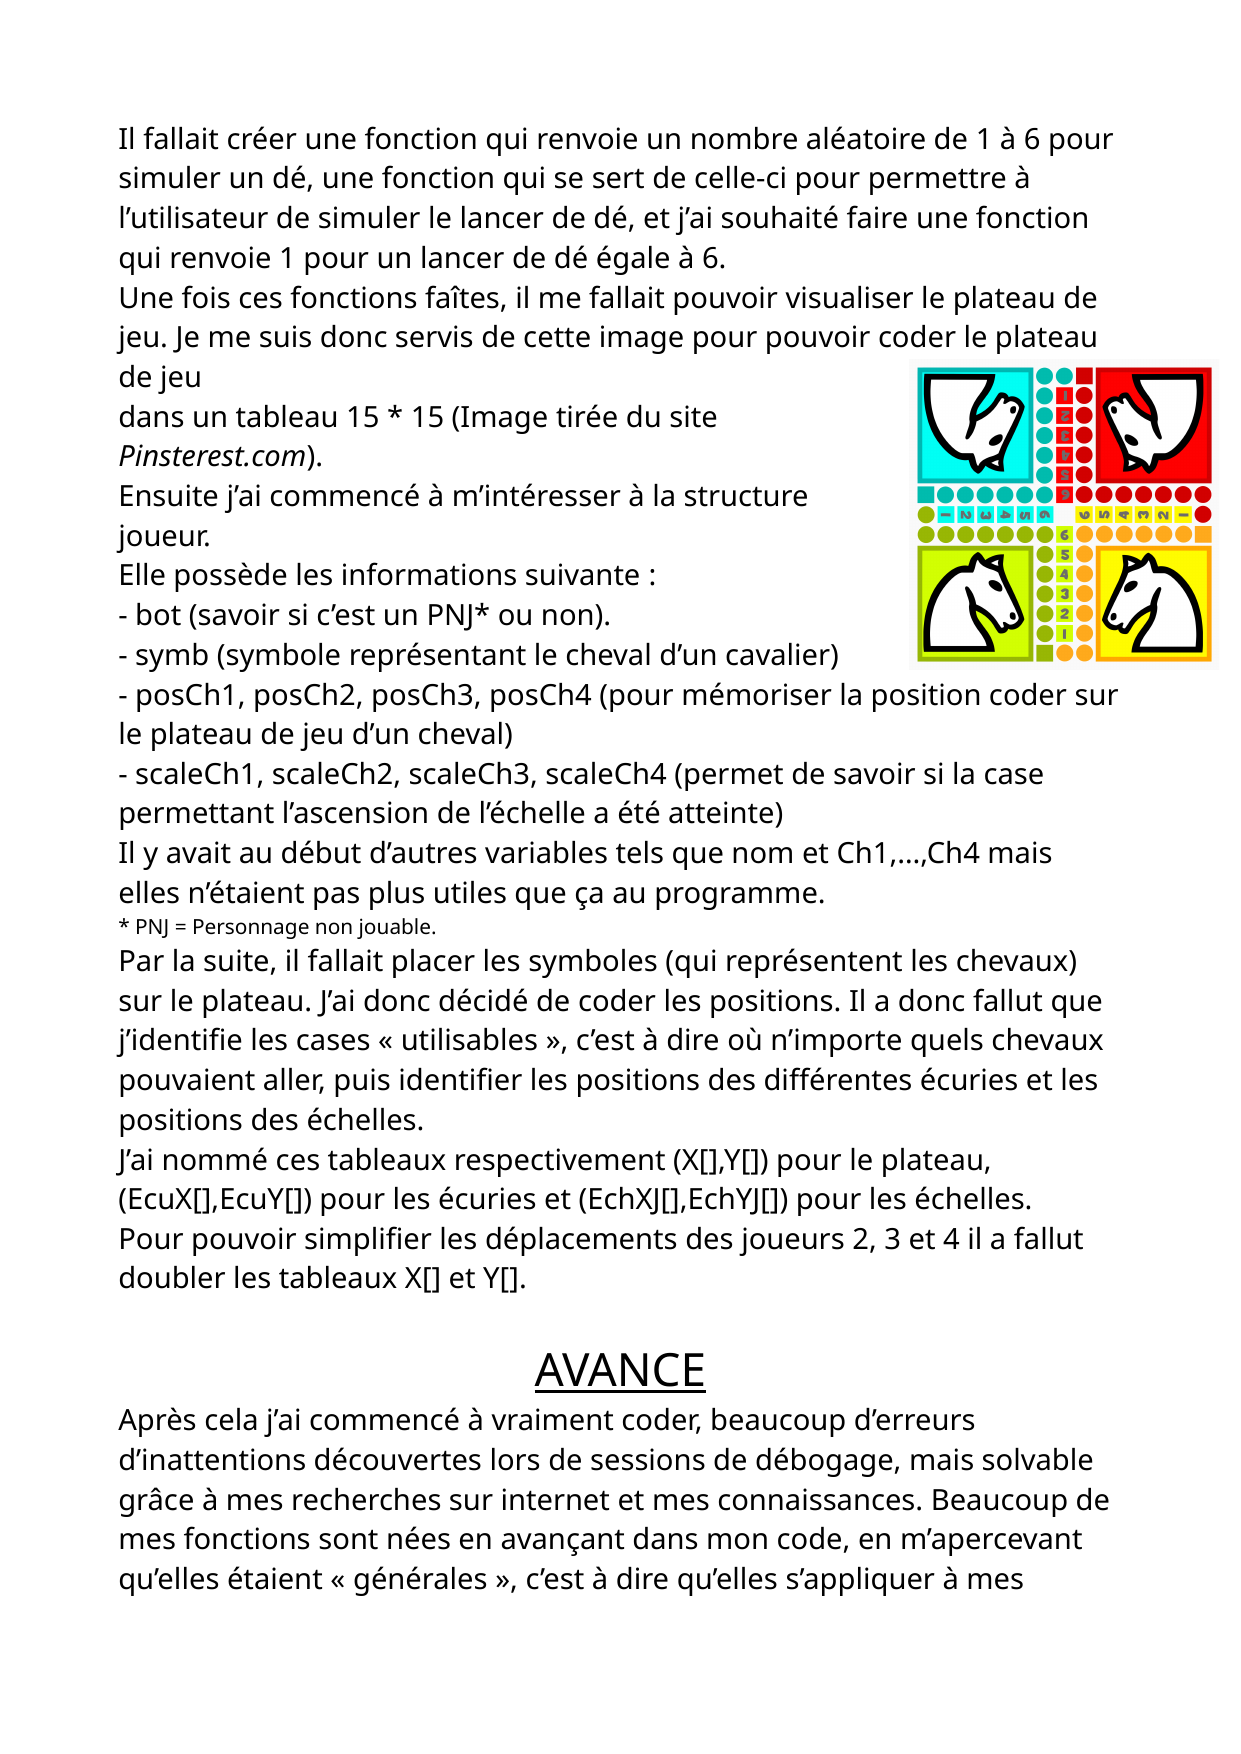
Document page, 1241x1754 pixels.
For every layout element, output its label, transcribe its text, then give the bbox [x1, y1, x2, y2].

text Il fallait créer une fonction qui renvoie un nombre aléatoire de 1 à 6 pour simuler un dé, une fonction qui se sert de celle-ci pour permettre à l’utilisateur de simuler le lancer de dé, et j’ai souhaité faire une fonction qui renvoie 1 pour un lancer de dé égale à 6. [118, 118, 1122, 277]
text Par la suite, il fallait placer les symboles (qui représentent les chevaux) sur le plateau. J’ai donc décidé de coder les positions. Il a donc fallut que j’identifie les cases « utilisables », c’est à dire où n’importe quels chevaux pouvaient aller, puis identifier les positions des différentes écuries et les positions des échelles. [118, 940, 1122, 1139]
text Après cela j’ai commencé à vraiment coder, beaucoup d’erreurs d’inattentions découvertes lors de sessions de débogage, mais solvable grâce à mes recherches sur internet et mes connaissances. Beaucoup de mes fonctions sont nées en avançant dans mon code, en m’apercevant qu’elles étaient « générales », c’est à dire qu’elles s’appliquer à mes [118, 1399, 1122, 1598]
text J’ai nommé ces tableaux respectivement (X[],Y[]) pour le plateau, (EcuX[],EcuY[]) pour les écuries et (EchXJ[],EchYJ[]) pour les échelles. [118, 1139, 1122, 1218]
text dans un tableau 15 * 15 (Image tirée du site Pinsterest.com). [118, 396, 909, 475]
text Elle possède les informations suivante : [118, 555, 909, 594]
picture [909, 359, 1220, 670]
text - symb (symbole représentant le cheval d’un cavalier) [118, 634, 1122, 674]
text * PNJ = Personnage non jouable. [118, 912, 1122, 940]
text - scaleCh1, scaleCh2, scaleCh3, scaleCh4 (permet de savoir si la case permettant l’ascension de l’échelle a été atteinte) [118, 753, 1122, 832]
text AVANCE [118, 1337, 1122, 1399]
text Il y avait au début d’autres variables tels que nom et Ch1,…,Ch4 mais elles n’étaient pas plus utiles que ça au programme. [118, 832, 1122, 912]
text Ensuite j’ai commencé à m’intéresser à la structure joueur. [118, 475, 909, 555]
text Une fois ces fonctions faîtes, il me fallait pouvoir visualiser le plateau de jeu. Je me suis donc servis de cette image pour pouvoir coder le plateau de jeu [118, 277, 1122, 396]
text - bot (savoir si c’est un PNJ* ou non). [118, 594, 909, 634]
text Pour pouvoir simplifier les déplacements des joueurs 2, 3 et 4 il a fallut doubler les tableaux X[] et Y[]. [118, 1218, 1122, 1297]
text - posCh1, posCh2, posCh3, posCh4 (pour mémoriser la position coder sur le plateau de jeu d’un cheval) [118, 674, 1122, 753]
